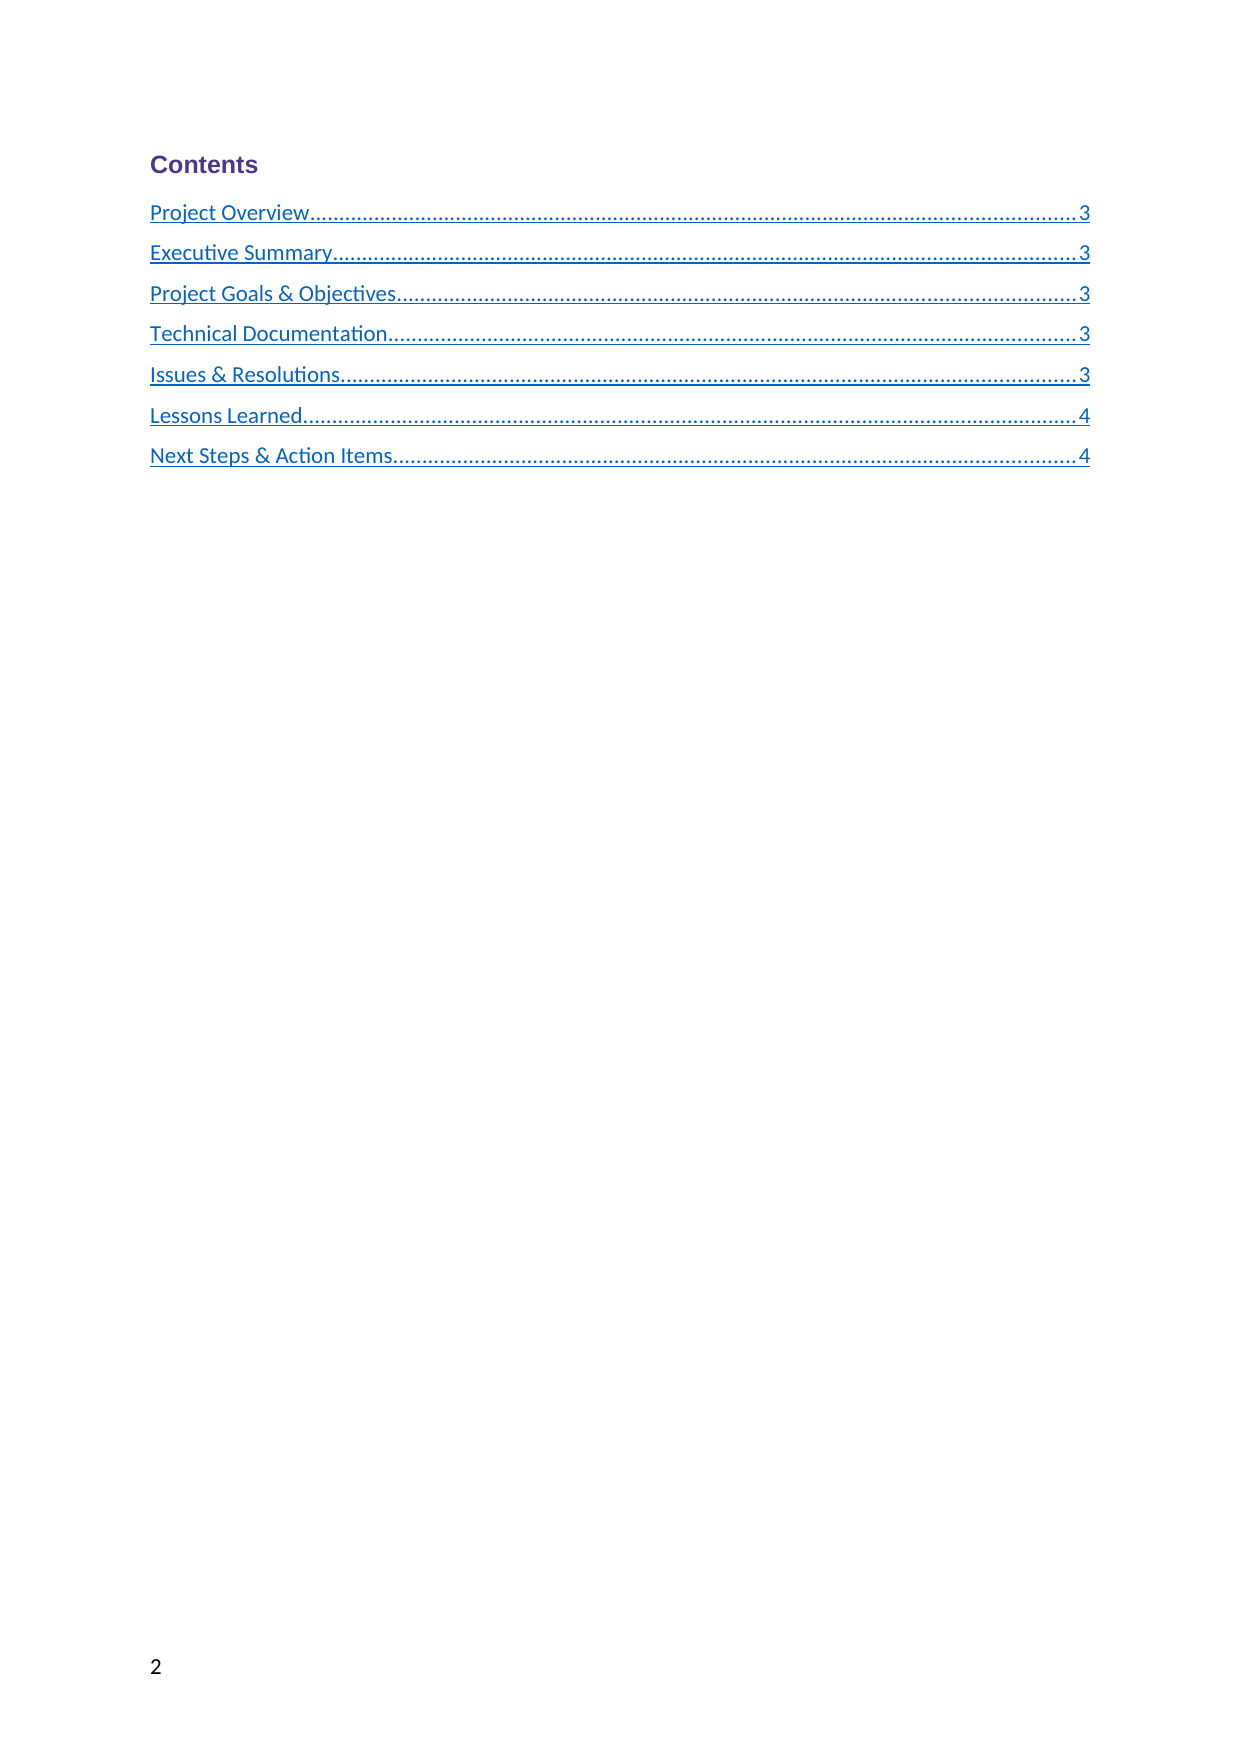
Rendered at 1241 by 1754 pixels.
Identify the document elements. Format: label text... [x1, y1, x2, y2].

text Next Steps & Action Items 4 [150, 441, 1090, 466]
text Lessons Learned 4 [150, 401, 1090, 425]
text Issues & Resolutions 3 [150, 360, 1090, 384]
text Project Overview 3 [150, 198, 1090, 222]
text Project Goals & Objectives 3 [150, 279, 1090, 303]
text Technical Documentation 3 [150, 319, 1090, 344]
text Contents [150, 150, 1090, 179]
text Executive Summary 3 [150, 238, 1090, 262]
